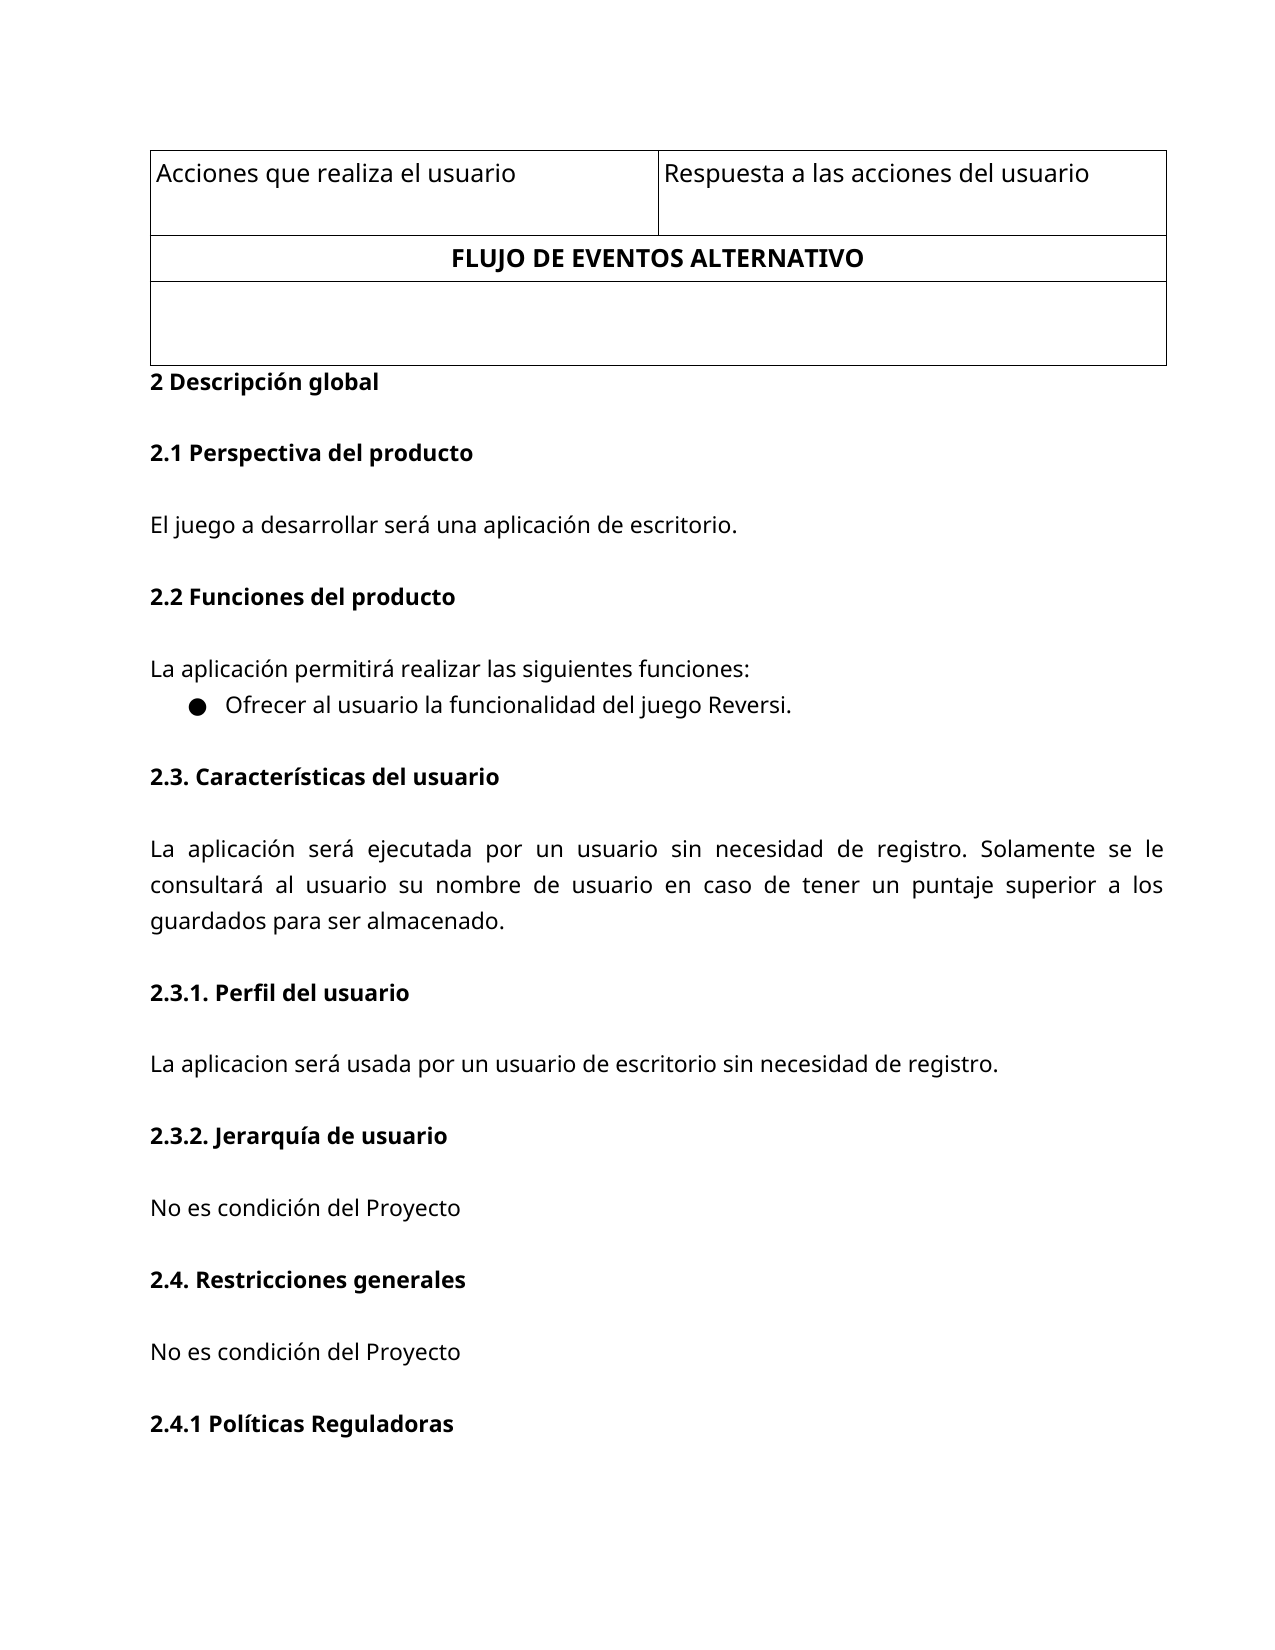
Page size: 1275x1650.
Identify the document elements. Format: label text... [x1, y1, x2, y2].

text No es condición del Proyecto [150, 1192, 1166, 1223]
text El juego a desarrollar será una aplicación de escritorio. [150, 509, 1166, 541]
text La aplicación será ejecutada por un usuario sin necesidad de registro. Solamente se le consultará al usuario su nombre de usuario en caso de tener un puntaje superior a los guardados para ser almacenado. [150, 833, 1166, 936]
text La aplicación permitirá realizar las siguientes funciones: [150, 653, 1166, 684]
text La aplicacion será usada por un usuario de escritorio sin necesidad de registro. [150, 1048, 1166, 1079]
text 2.3. Características del usuario [150, 761, 1166, 792]
text 2.1 Perspectiva del producto [150, 437, 1166, 469]
list Ofrecer al usuario la funcionalidad del juego Reversi. [187, 689, 1166, 720]
table_header Acciones que realiza el usuario [151, 151, 658, 235]
text 2.3.2. Jerarquía de usuario [150, 1120, 1166, 1151]
table_header FLUJO DE EVENTOS ALTERNATIVO [151, 236, 1166, 281]
text 2.4.1 Políticas Reguladoras [150, 1408, 1166, 1439]
text 2 Descripción global [150, 366, 1166, 397]
table_header [151, 282, 1166, 365]
text No es condición del Proyecto [150, 1336, 1166, 1367]
table_header Respuesta a las acciones del usuario [659, 151, 1166, 235]
text 2.2 Funciones del producto [150, 581, 1166, 612]
text 2.4. Restricciones generales [150, 1264, 1166, 1295]
text 2.3.1. Perfil del usuario [150, 976, 1166, 1008]
